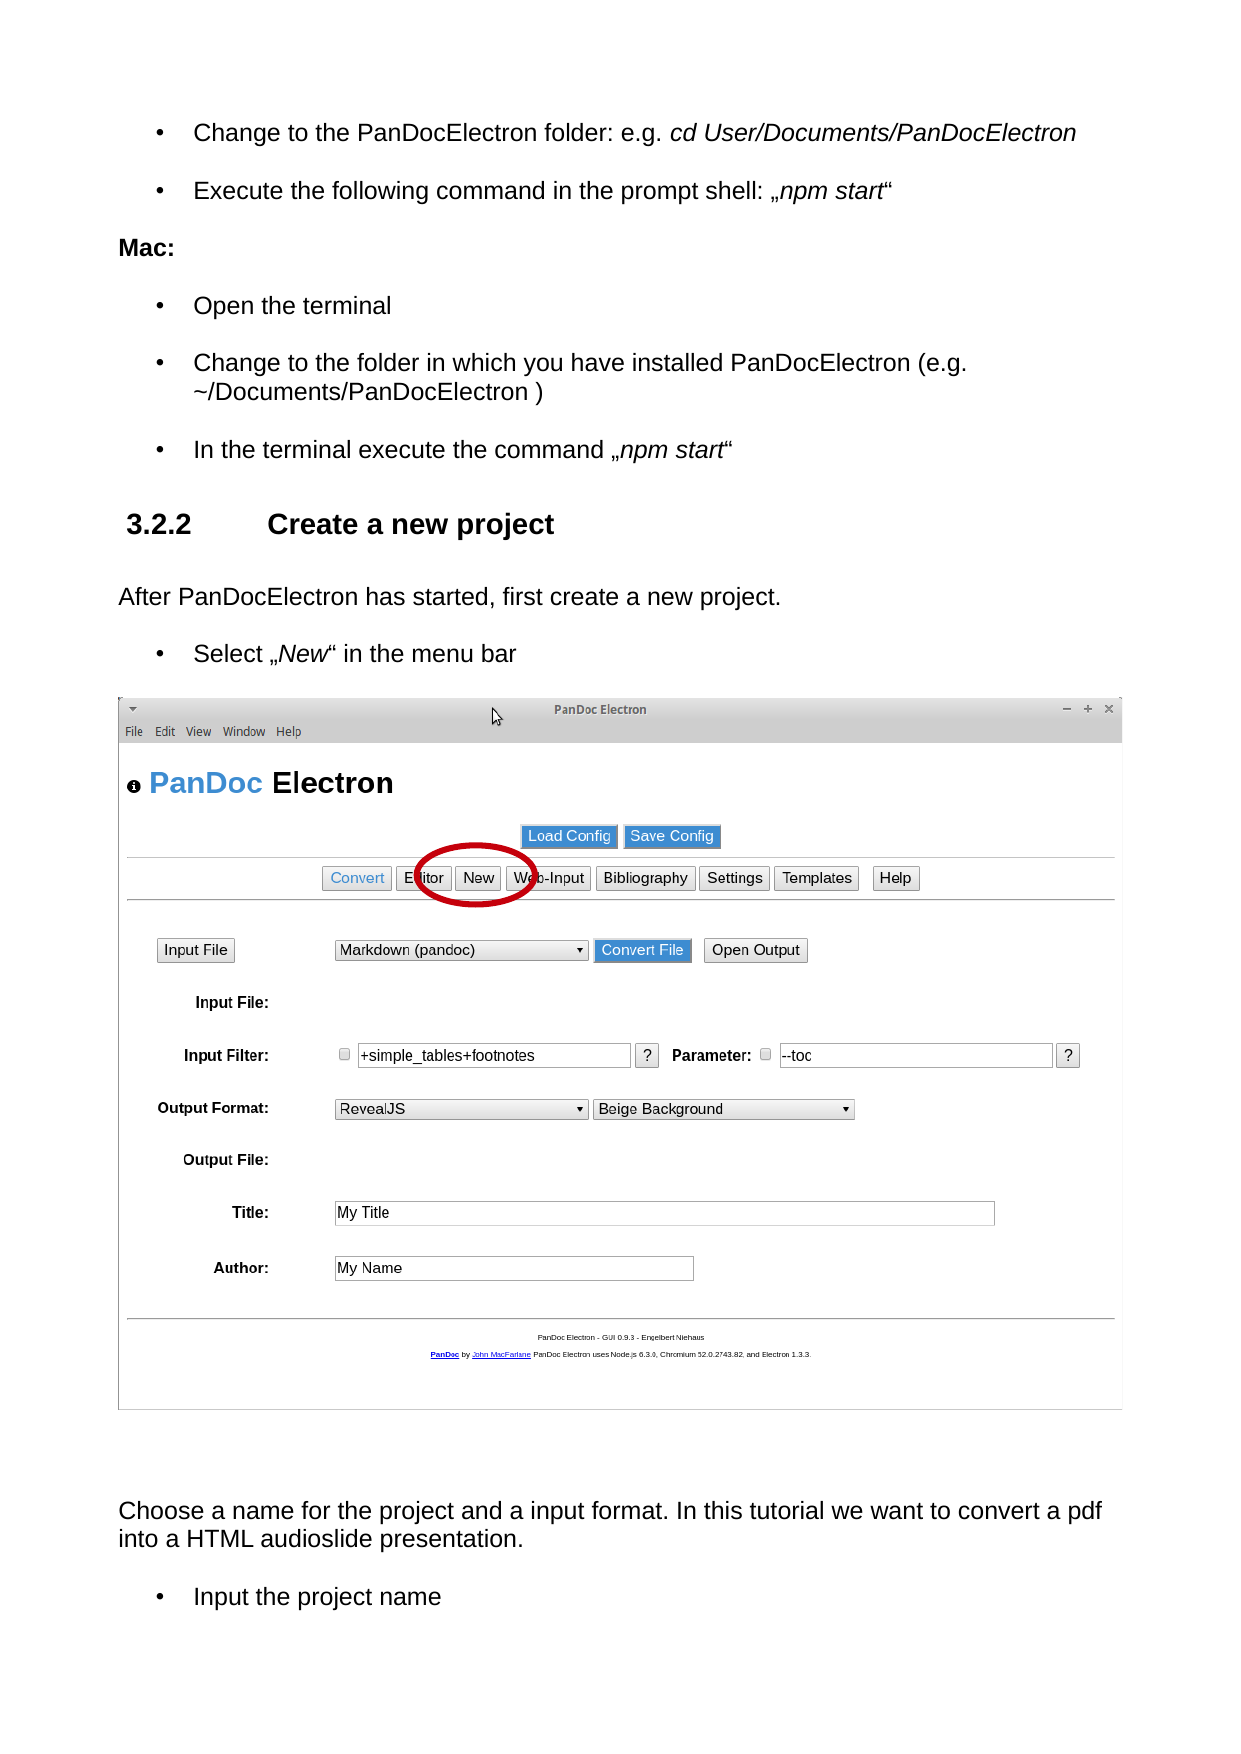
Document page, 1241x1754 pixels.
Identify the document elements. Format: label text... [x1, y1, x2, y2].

picture [118, 697, 1123, 1410]
list Execute the following command in the prompt shell: „npm start“ [156, 176, 1122, 204]
list Change to the PanDocElectron folder: e.g. cd User/Documents/PanDocElectron [156, 118, 1122, 147]
list Input the project name [156, 1582, 1122, 1611]
list In the terminal execute the command „npm start“ [156, 435, 1122, 464]
text After PanDocElectron has started, first create a new project. [118, 582, 1122, 611]
list Open the terminal [156, 291, 1122, 320]
text Choose a name for the project and a input format. In this tutorial we want to convert a pdf into a HTML audioslide presentation. [118, 1496, 1122, 1553]
list Select „New“ in the menu bar [156, 639, 1122, 697]
list Change to the folder in which you have installed PanDocElectron (e.g. ~/Documents/PanDocElectron ) [156, 348, 1122, 406]
subtitle Create a new project [118, 507, 1122, 541]
text Mac: [118, 233, 1122, 262]
